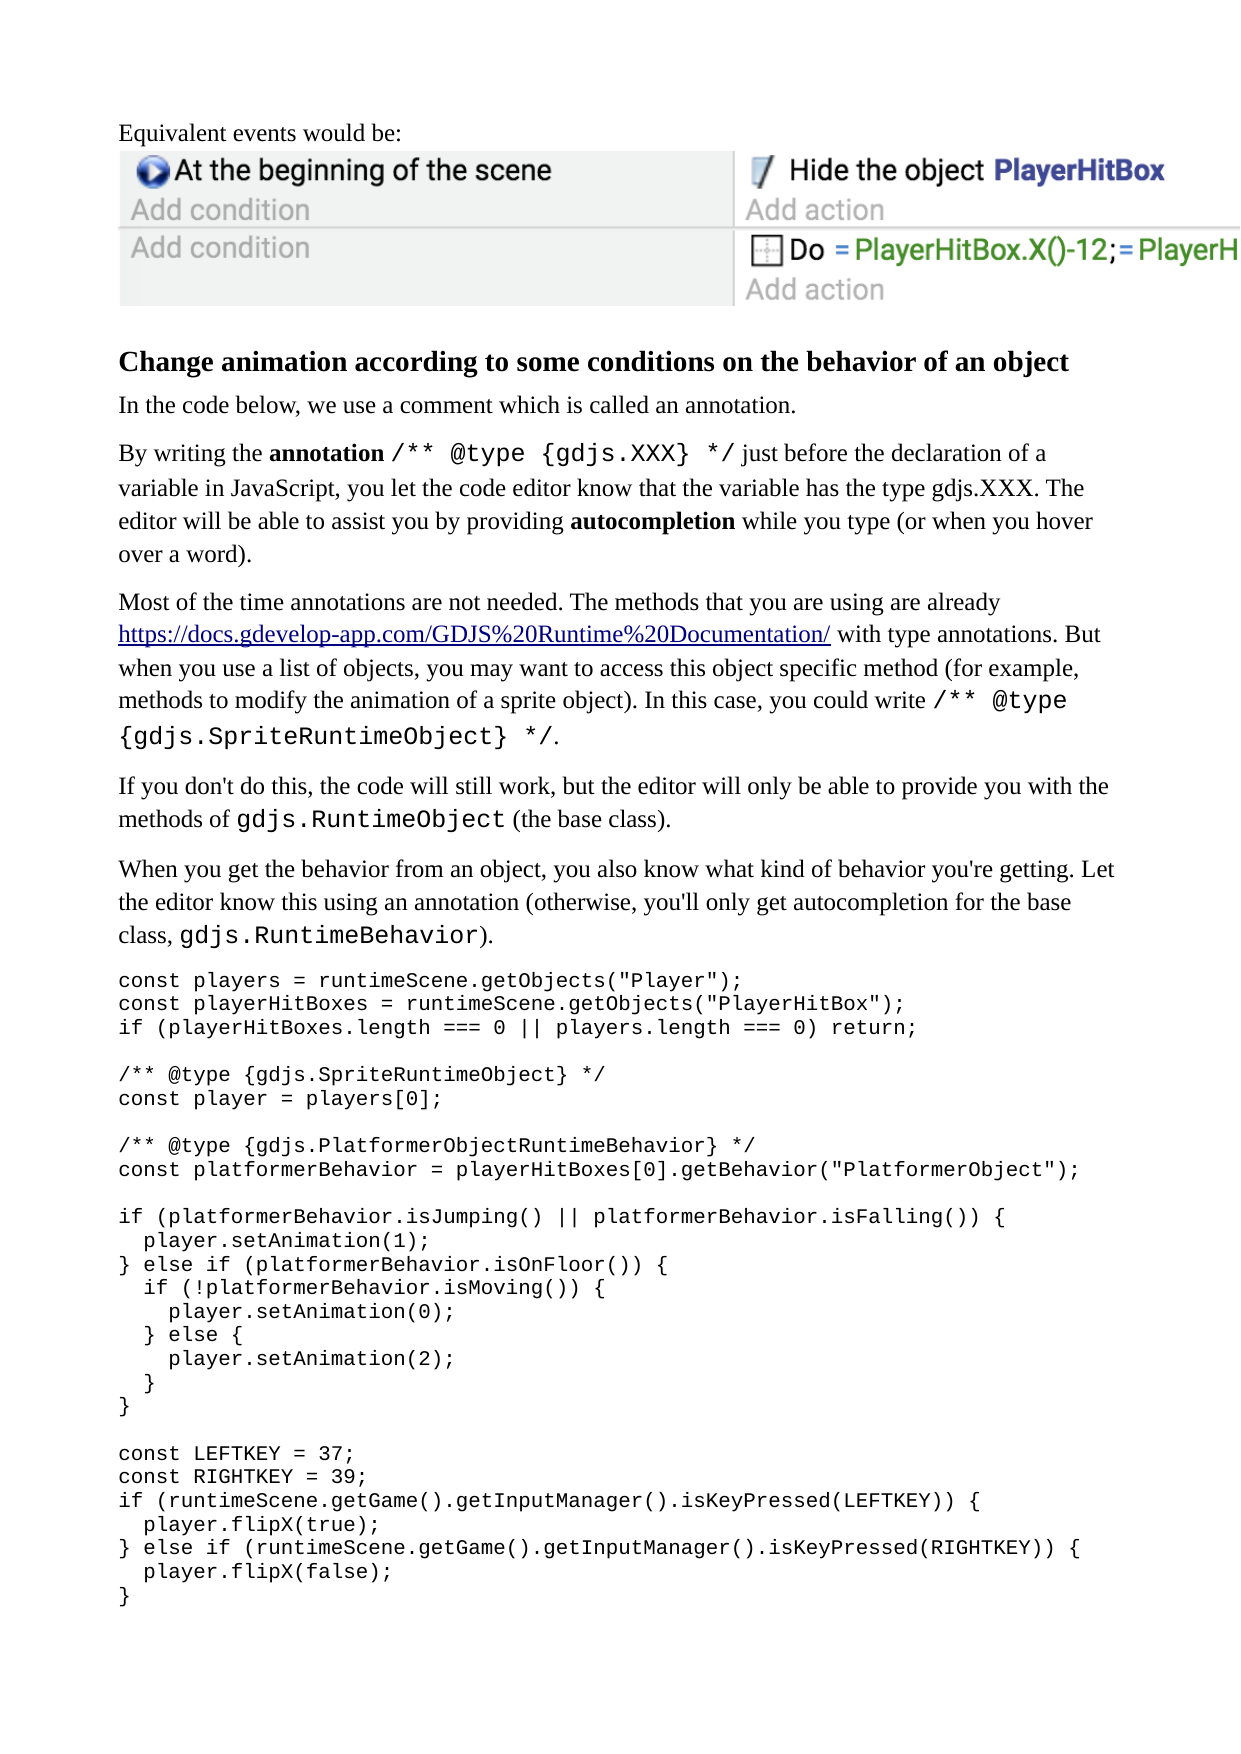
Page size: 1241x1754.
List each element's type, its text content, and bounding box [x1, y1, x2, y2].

text if (!platformerBehavior.isMoving()) { [118, 1277, 1122, 1301]
text Most of the time annotations are not needed. The methods that you are using are already https://docs.gdevelop-app.com/GDJS%20Runtime%20Documentation/ with type annotations. But when you use a list of objects, you may want to access this object specific method (for example, methods to modify the animation of a sprite object). In this case, you could write /** @type {gdjs.SpriteRuntimeObject} */. [118, 587, 1122, 752]
text player.setAnimation(2); [118, 1348, 1122, 1372]
text [118, 306, 1122, 311]
text if (playerHitBoxes.length === 0 || players.length === 0) return; [118, 1017, 1122, 1041]
text const platformerBehavior = playerHitBoxes[0].getBehavior("PlatformerObject"); [118, 1159, 1122, 1183]
text player.flipX(true); [118, 1514, 1122, 1537]
text player.setAnimation(1); [118, 1230, 1122, 1253]
picture [118, 151, 1241, 306]
text By writing the annotation /** @type {gdjs.XXX} */ just before the declaration of a variable in JavaScript, you let the code editor know that the variable has the type gdjs.XXX. The editor will be able to assist you by providing autocompletion while you type (or when you hover over a word). [118, 438, 1122, 568]
text const playerHitBoxes = runtimeScene.getObjects("PlayerHitBox"); [118, 993, 1122, 1017]
text player.setAnimation(0); [118, 1301, 1122, 1324]
text } else if (platformerBehavior.isOnFloor()) { [118, 1253, 1122, 1277]
text } else { [118, 1324, 1122, 1348]
text if (runtimeScene.getGame().getInputManager().isKeyPressed(LEFTKEY)) { [118, 1490, 1122, 1514]
text /** @type {gdjs.SpriteRuntimeObject} */ [118, 1064, 1122, 1088]
text When you get the behavior from an object, you also know what kind of behavior you're getting. Let the editor know this using an annotation (otherwise, you'll only get autocompletion for the base class, gdjs.RuntimeBehavior). [118, 854, 1122, 951]
text const player = players[0]; [118, 1088, 1122, 1112]
text If you don't do this, the code will still work, but the editor will only be able to provide you with the methods of gdjs.RuntimeObject (the base class). [118, 771, 1122, 834]
text } [118, 1395, 1122, 1419]
subtitle Change animation according to some conditions on the behavior of an object [118, 344, 1122, 378]
text const players = runtimeScene.getObjects("Player"); [118, 970, 1122, 993]
text const LEFTKEY = 37; [118, 1443, 1122, 1466]
text if (platformerBehavior.isJumping() || platformerBehavior.isFalling()) { [118, 1206, 1122, 1230]
text /** @type {gdjs.PlatformerObjectRuntimeBehavior} */ [118, 1135, 1122, 1159]
text player.flipX(false); [118, 1561, 1122, 1584]
text } [118, 1584, 1122, 1608]
text In the code below, we use a comment which is called an annotation. [118, 390, 1122, 419]
text } else if (runtimeScene.getGame().getInputManager().isKeyPressed(RIGHTKEY)) { [118, 1537, 1122, 1561]
text const RIGHTKEY = 39; [118, 1466, 1122, 1490]
text Equivalent events would be: [118, 118, 1122, 151]
text } [118, 1372, 1122, 1395]
